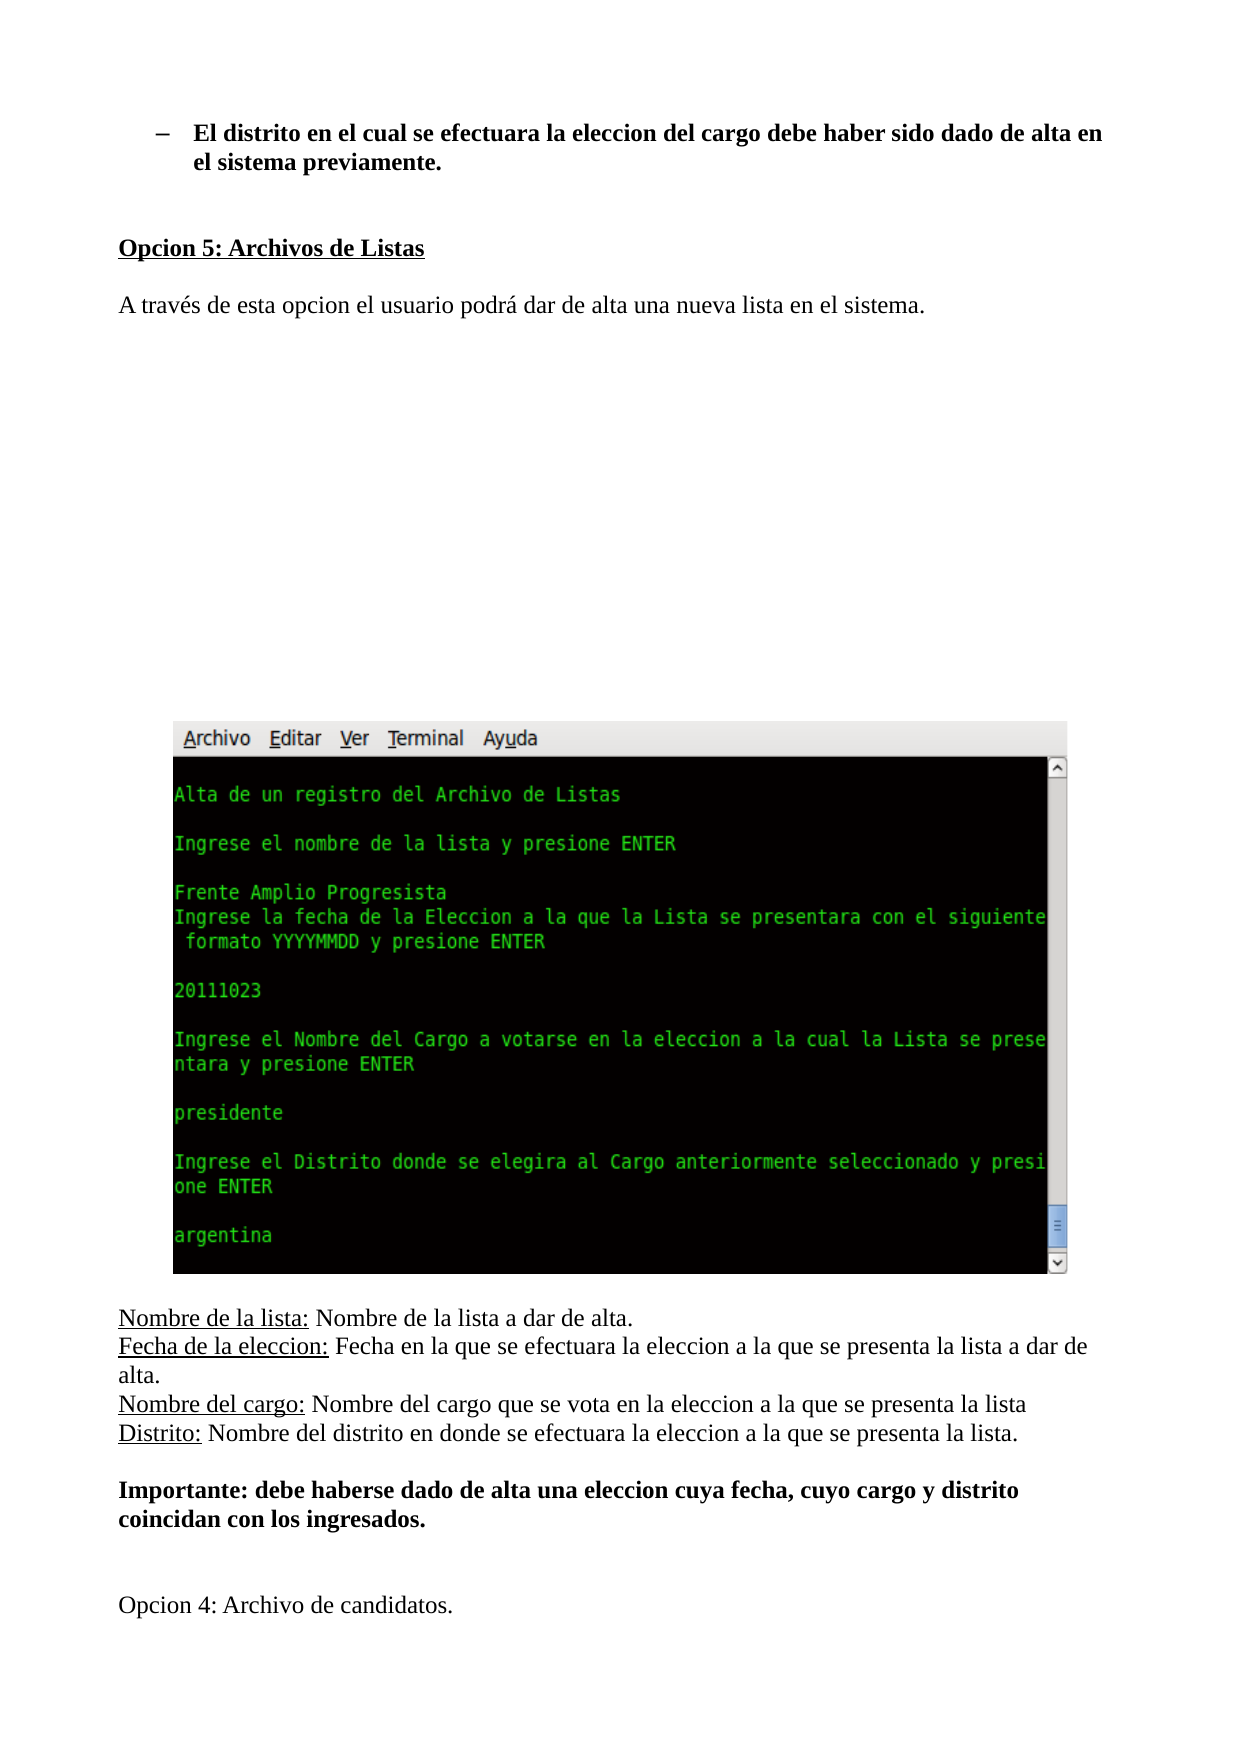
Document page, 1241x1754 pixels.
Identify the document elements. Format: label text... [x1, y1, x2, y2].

text Fecha de la eleccion: Fecha en la que se efectuara la eleccion a la que se presenta la lista a dar de alta. [118, 1331, 1122, 1389]
text Nombre de la lista: Nombre de la lista a dar de alta. [118, 1303, 1122, 1331]
text Distrito: Nombre del distrito en donde se efectuara la eleccion a la que se presenta la lista. [118, 1418, 1122, 1446]
text Importante: debe haberse dado de alta una eleccion cuya fecha, cuyo cargo y distrito coincidan con los ingresados. [118, 1475, 1122, 1533]
text Opcion 5: Archivos de Listas [118, 233, 1122, 262]
text Opcion 4: Archivo de candidatos. [118, 1590, 1122, 1619]
text Nombre del cargo: Nombre del cargo que se vota en la eleccion a la que se presenta la lista [118, 1389, 1122, 1418]
text A través de esta opcion el usuario podrá dar de alta una nueva lista en el sistema. [118, 291, 1122, 319]
picture [173, 721, 1068, 1274]
list El distrito en el cual se efectuara la eleccion del cargo debe haber sido dado de alta en el sistema previamente. [156, 118, 1122, 176]
